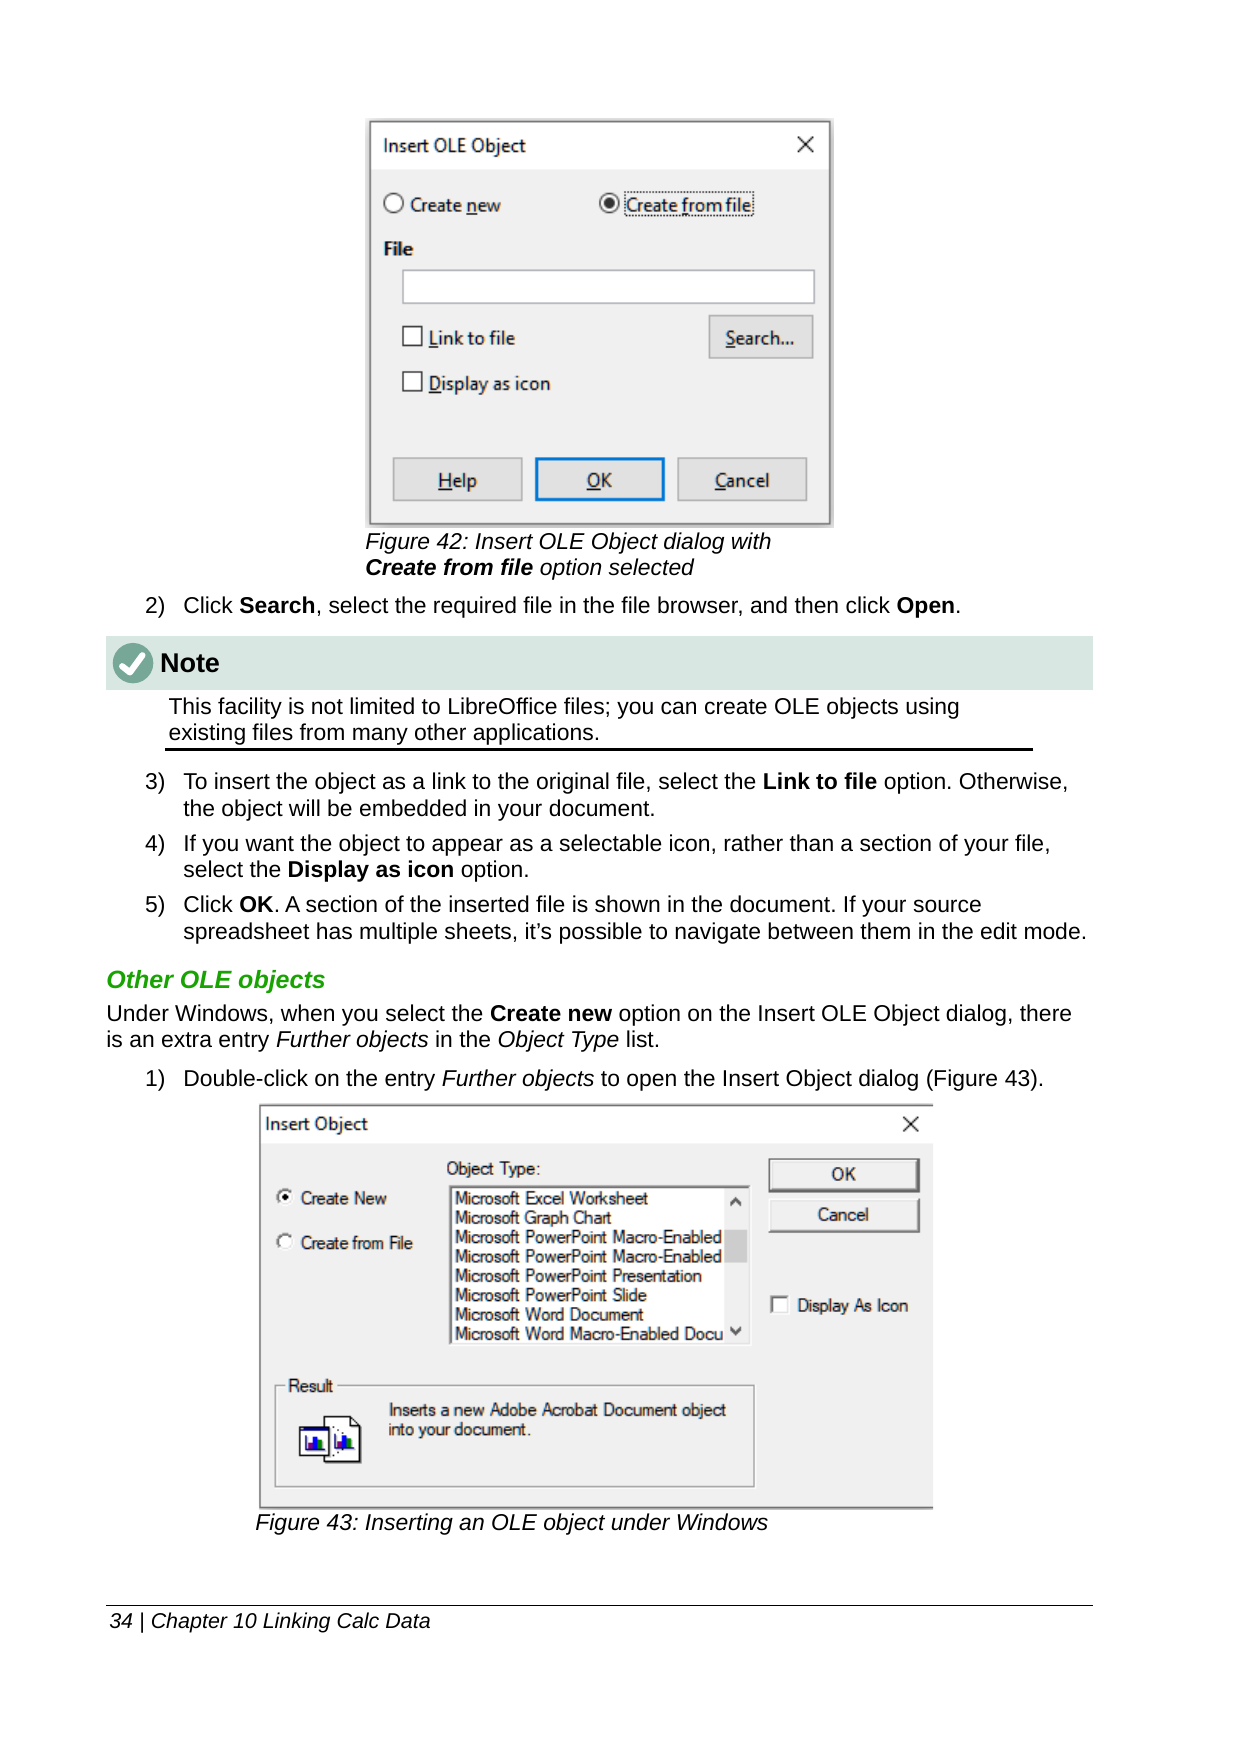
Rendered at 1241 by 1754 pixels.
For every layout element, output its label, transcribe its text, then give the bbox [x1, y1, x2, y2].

list Click Search, select the required file in the file browser, and then click Open. [165, 592, 1093, 619]
list To insert the object as a link to the original file, select the Link to file option. Otherwise, the object will be embedded in your document. [165, 768, 1093, 821]
text This facility is not limited to LibreOffice files; you can create OLE objects using existing files from many other applications. [165, 690, 1033, 748]
list Under Windows, when you select the Create new option on the Insert OLE Object dialog, there is an extra entry Further objects in the Object Type list. [106, 999, 1093, 1052]
picture [258, 1103, 934, 1510]
list If you want the object to appear as a selectable icon, rather than a section of your file, select the Display as icon option. [165, 830, 1093, 883]
picture [365, 118, 834, 528]
text Figure 42: Insert OLE Object dialog with Create from file option selected [365, 528, 834, 580]
list Double-click on the entry Further objects to open the Insert Object dialog (Figure 43). [165, 1065, 1093, 1091]
text Figure 43: Inserting an OLE object under Windows [255, 1103, 937, 1536]
subtitle Other OLE objects [106, 965, 1093, 993]
list Click OK. A section of the inserted file is shown in the document. If your source spreadsheet has multiple sheets, it’s possible to navigate between them in the edit mode. [165, 891, 1093, 944]
subtitle Note [106, 636, 1093, 690]
